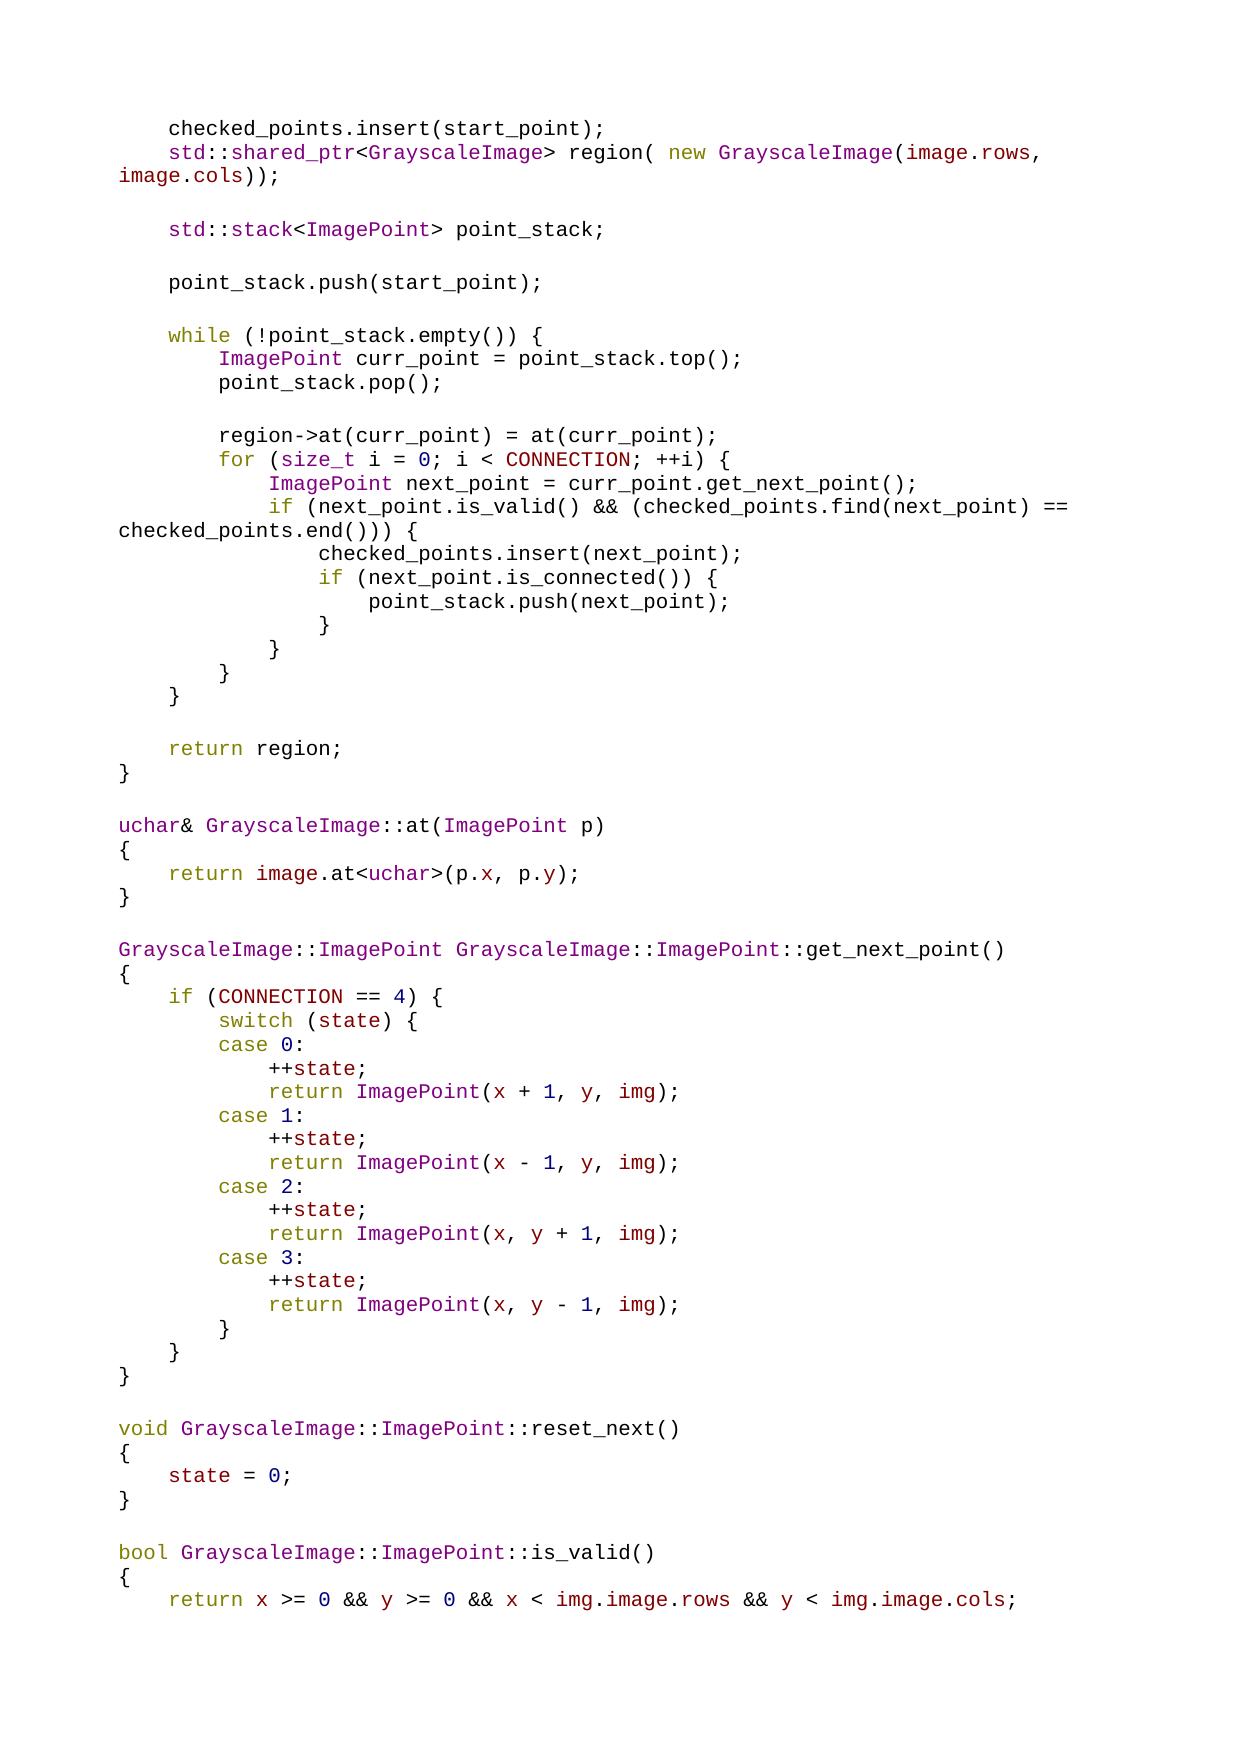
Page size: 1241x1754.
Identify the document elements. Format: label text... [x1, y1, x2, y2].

text case 3: [118, 1247, 1122, 1270]
text case 0: [118, 1034, 1122, 1057]
text { [118, 1442, 1122, 1465]
text ImagePoint curr_point = point_stack.top(); [118, 348, 1122, 372]
text case 1: [118, 1105, 1122, 1128]
text return x >= 0 && y >= 0 && x < img.image.rows && y < img.image.cols; [118, 1589, 1122, 1613]
text ++state; [118, 1057, 1122, 1081]
text ++state; [118, 1128, 1122, 1152]
text } [118, 685, 1122, 709]
text return image.at<uchar>(p.x, p.y); [118, 862, 1122, 886]
text bool GrayscaleImage::ImagePoint::is_valid() [118, 1542, 1122, 1566]
text if (CONNECTION == 4) { [118, 987, 1122, 1010]
text if (next_point.is_connected()) { [118, 567, 1122, 591]
text return ImagePoint(x, y + 1, img); [118, 1223, 1122, 1247]
text if (next_point.is_valid() && (checked_points.find(next_point) == checked_points.end())) { [118, 496, 1122, 543]
text for (size_t i = 0; i < CONNECTION; ++i) { [118, 449, 1122, 472]
text } [118, 762, 1122, 786]
text switch (state) { [118, 1010, 1122, 1034]
text std::stack<ImagePoint> point_stack; [118, 218, 1122, 242]
text } [118, 1341, 1122, 1365]
text } [118, 662, 1122, 685]
text } [118, 638, 1122, 662]
text { [118, 963, 1122, 987]
text checked_points.insert(next_point); [118, 543, 1122, 567]
text } [118, 614, 1122, 638]
text GrayscaleImage::ImagePoint GrayscaleImage::ImagePoint::get_next_point() [118, 939, 1122, 963]
text { [118, 1566, 1122, 1589]
text case 2: [118, 1176, 1122, 1199]
text ImagePoint next_point = curr_point.get_next_point(); [118, 472, 1122, 496]
text region->at(curr_point) = at(curr_point); [118, 425, 1122, 449]
text } [118, 886, 1122, 910]
text checked_points.insert(start_point); [118, 118, 1122, 142]
text point_stack.pop(); [118, 372, 1122, 396]
text ++state; [118, 1199, 1122, 1223]
text while (!point_stack.empty()) { [118, 325, 1122, 348]
text } [118, 1365, 1122, 1388]
text } [118, 1489, 1122, 1513]
text return ImagePoint(x, y - 1, img); [118, 1294, 1122, 1318]
text point_stack.push(next_point); [118, 591, 1122, 614]
text uchar& GrayscaleImage::at(ImagePoint p) [118, 815, 1122, 839]
text return ImagePoint(x + 1, y, img); [118, 1081, 1122, 1105]
text state = 0; [118, 1465, 1122, 1489]
text std::shared_ptr<GrayscaleImage> region( new GrayscaleImage(image.rows, image.cols)); [118, 142, 1122, 189]
text void GrayscaleImage::ImagePoint::reset_next() [118, 1418, 1122, 1442]
text ++state; [118, 1270, 1122, 1294]
text } [118, 1318, 1122, 1341]
text return ImagePoint(x - 1, y, img); [118, 1152, 1122, 1176]
text point_stack.push(start_point); [118, 272, 1122, 295]
text return region; [118, 738, 1122, 762]
text { [118, 839, 1122, 862]
